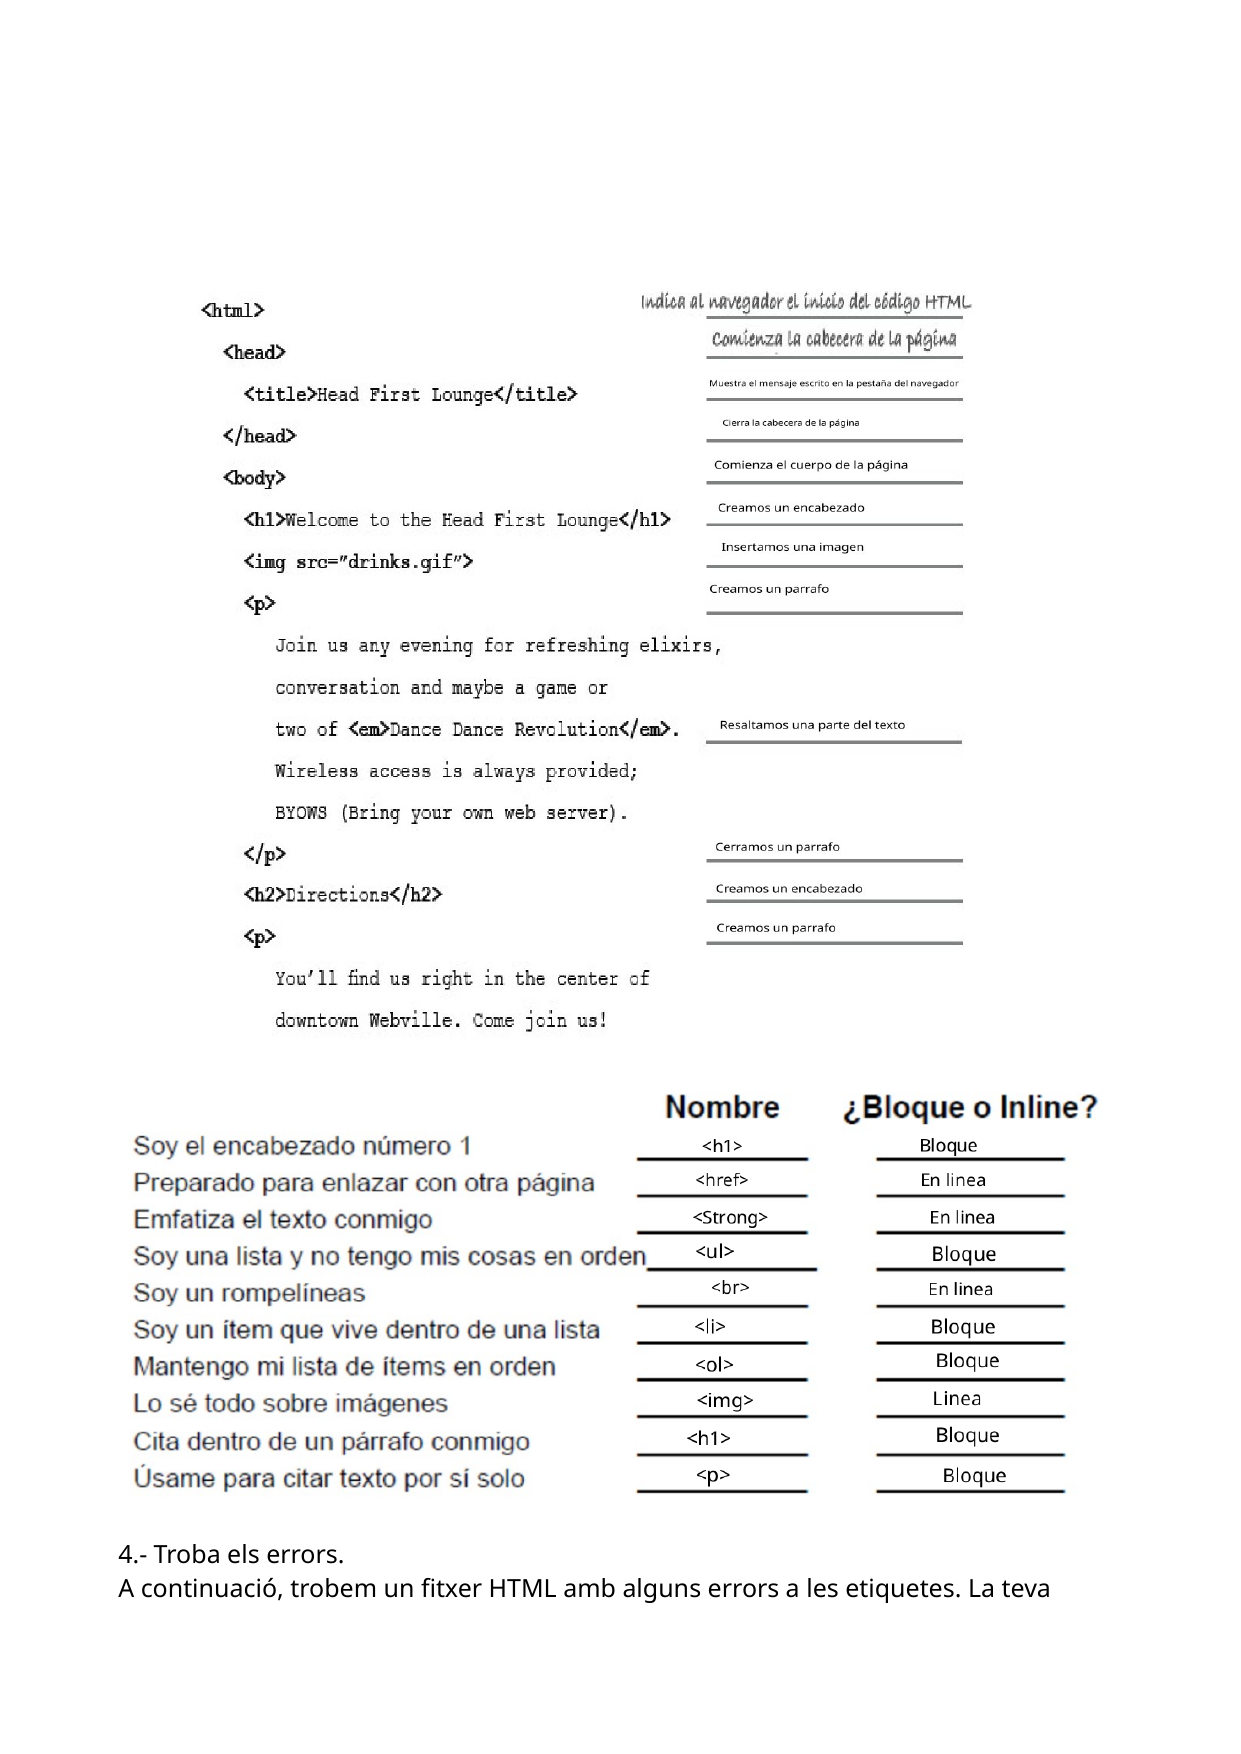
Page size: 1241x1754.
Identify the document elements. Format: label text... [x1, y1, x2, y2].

text A continuació, trobem un fitxer HTML amb alguns errors a les etiquetes. La teva [118, 1571, 1122, 1604]
text 4.- Troba els errors. [118, 1072, 1122, 1571]
picture [106, 127, 1110, 1537]
